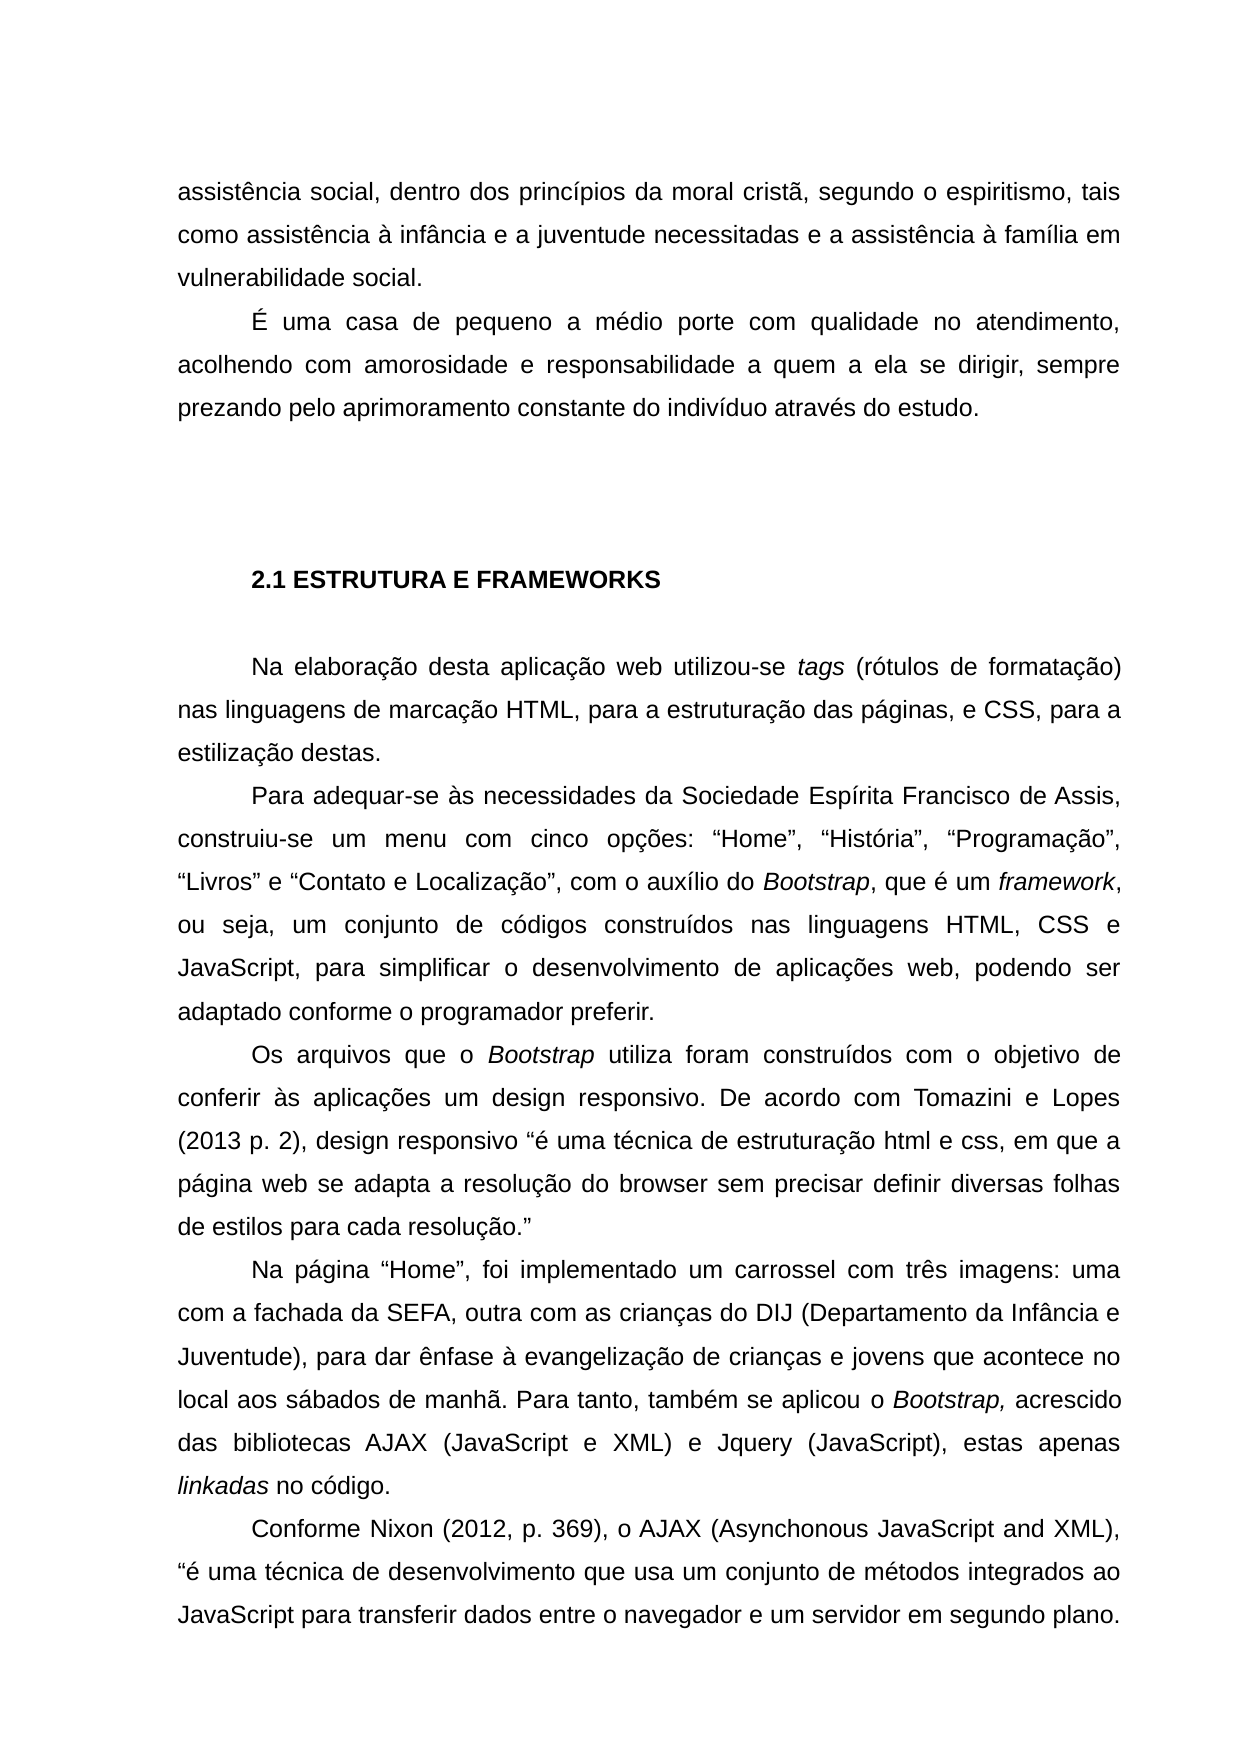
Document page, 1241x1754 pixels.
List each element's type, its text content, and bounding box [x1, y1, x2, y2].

text Na página “Home”, foi implementado um carrossel com três imagens: uma com a fachada da SEFA, outra com as crianças do DIJ (Departamento da Infância e Juventude), para dar ênfase à evangelização de crianças e jovens que acontece no local aos sábados de manhã. Para tanto, também se aplicou o Bootstrap, acrescido das bibliotecas AJAX (JavaScript e XML) e Jquery (JavaScript), estas apenas linkadas no código. [177, 1255, 1122, 1500]
text Os arquivos que o Bootstrap utiliza foram construídos com o objetivo de conferir às aplicações um design responsivo. De acordo com Tomazini e Lopes (2013 p. 2), design responsivo “é uma técnica de estruturação html e css, em que a página web se adapta a resolução do browser sem precisar definir diversas folhas de estilos para cada resolução.” [177, 1040, 1122, 1241]
text assistência social, dentro dos princípios da moral cristã, segundo o espiritismo, tais como assistência à infância e a juventude necessitadas e a assistência à família em vulnerabilidade social. [177, 177, 1122, 292]
text Conforme Nixon (2012, p. 369), o AJAX (Asynchonous JavaScript and XML), “é uma técnica de desenvolvimento que usa um conjunto de métodos integrados ao JavaScript para transferir dados entre o navegador e um servidor em segundo plano. [177, 1514, 1122, 1629]
text Para adequar-se às necessidades da Sociedade Espírita Francisco de Assis, construiu-se um menu com cinco opções: “Home”, “História”, “Programação”, “Livros” e “Contato e Localização”, com o auxílio do Bootstrap, que é um framework, ou seja, um conjunto de códigos construídos nas linguagens HTML, CSS e JavaScript, para simplificar o desenvolvimento de aplicações web, podendo ser adaptado conforme o programador preferir. [177, 781, 1122, 1025]
text Na elaboração desta aplicação web utilizou-se tags (rótulos de formatação) nas linguagens de marcação HTML, para a estruturação das páginas, e CSS, para a estilização destas. [177, 652, 1122, 767]
text 2.1 ESTRUTURA E FRAMEWORKS [177, 565, 1122, 594]
text É uma casa de pequeno a médio porte com qualidade no atendimento, acolhendo com amorosidade e responsabilidade a quem a ela se dirigir, sempre prezando pelo aprimoramento constante do indivíduo através do estudo. [177, 307, 1122, 422]
